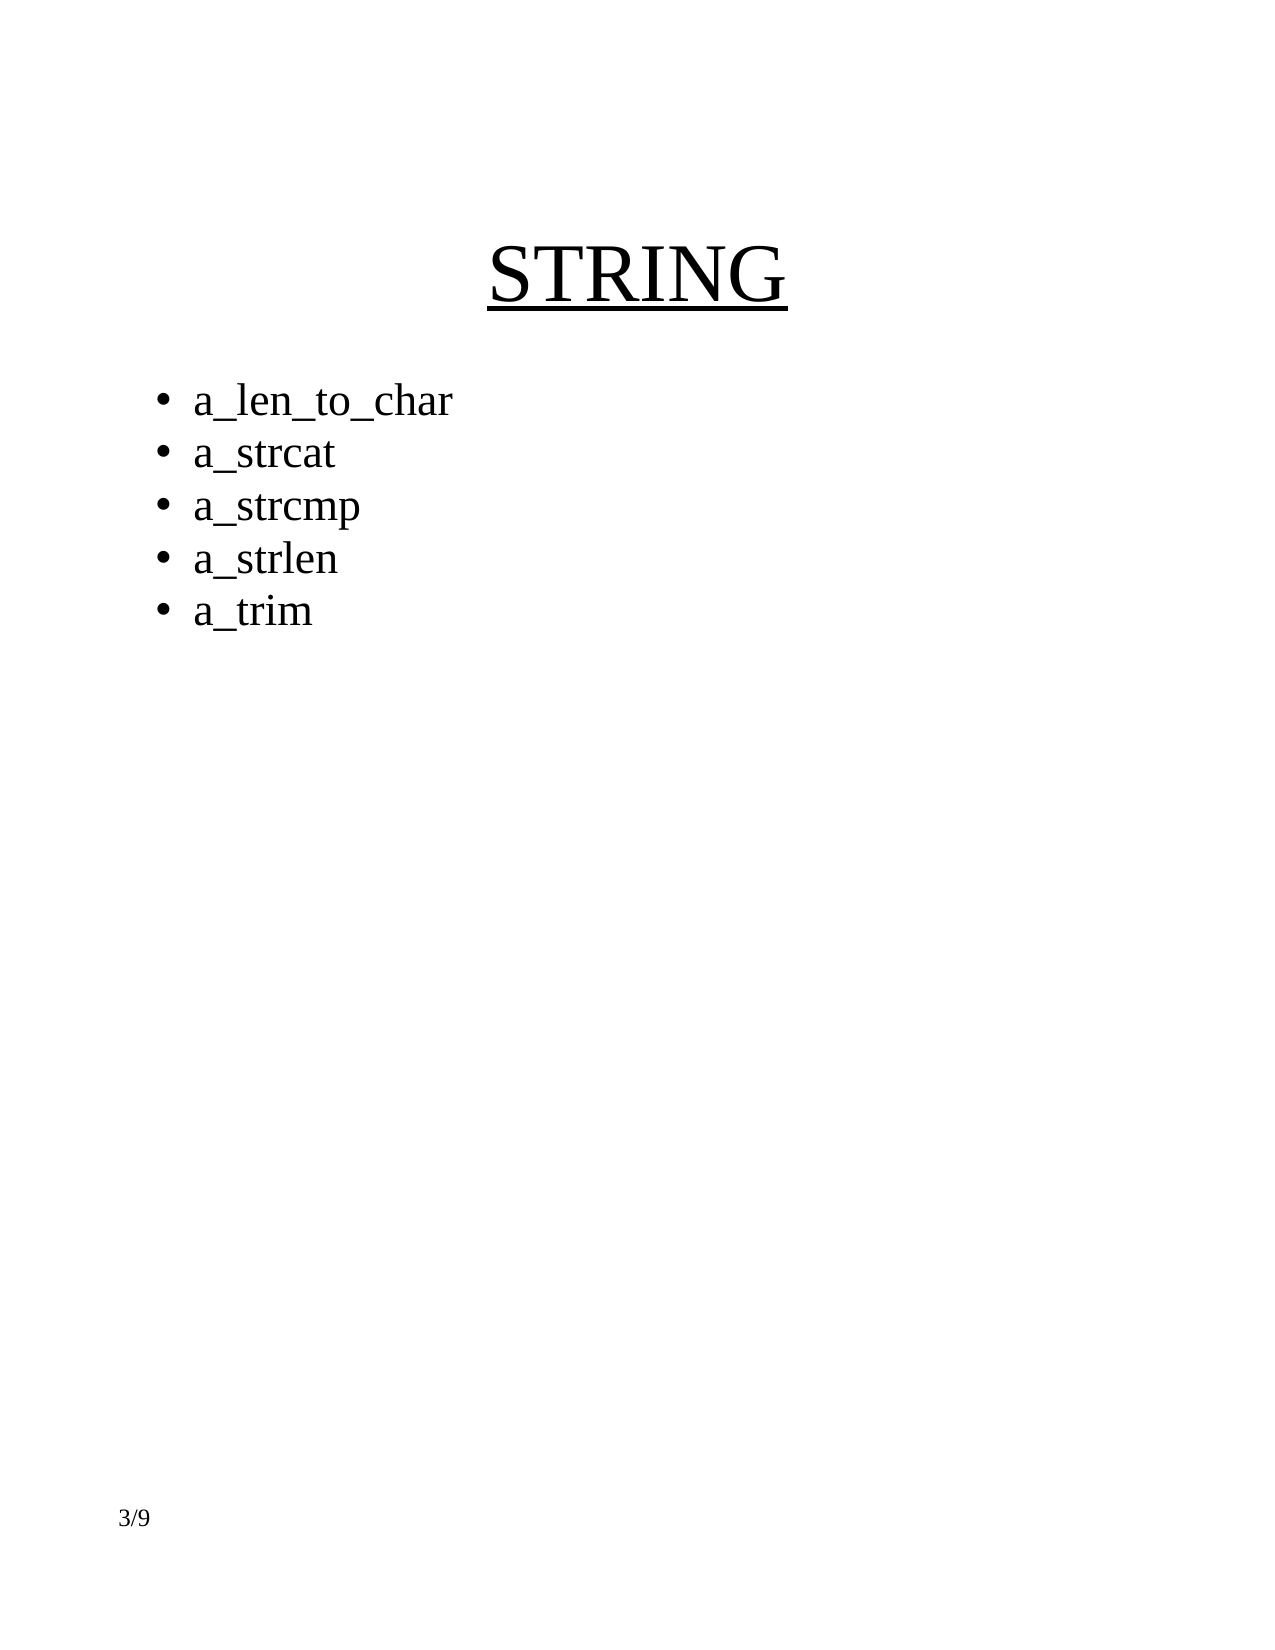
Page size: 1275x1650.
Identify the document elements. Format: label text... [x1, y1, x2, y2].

list a_strcmp [156, 477, 1157, 530]
list a_strcat [156, 425, 1157, 477]
text STRING [118, 223, 1157, 319]
list a_trim [156, 583, 1157, 636]
list a_strlen [156, 530, 1157, 583]
list a_len_to_char [156, 372, 1157, 425]
